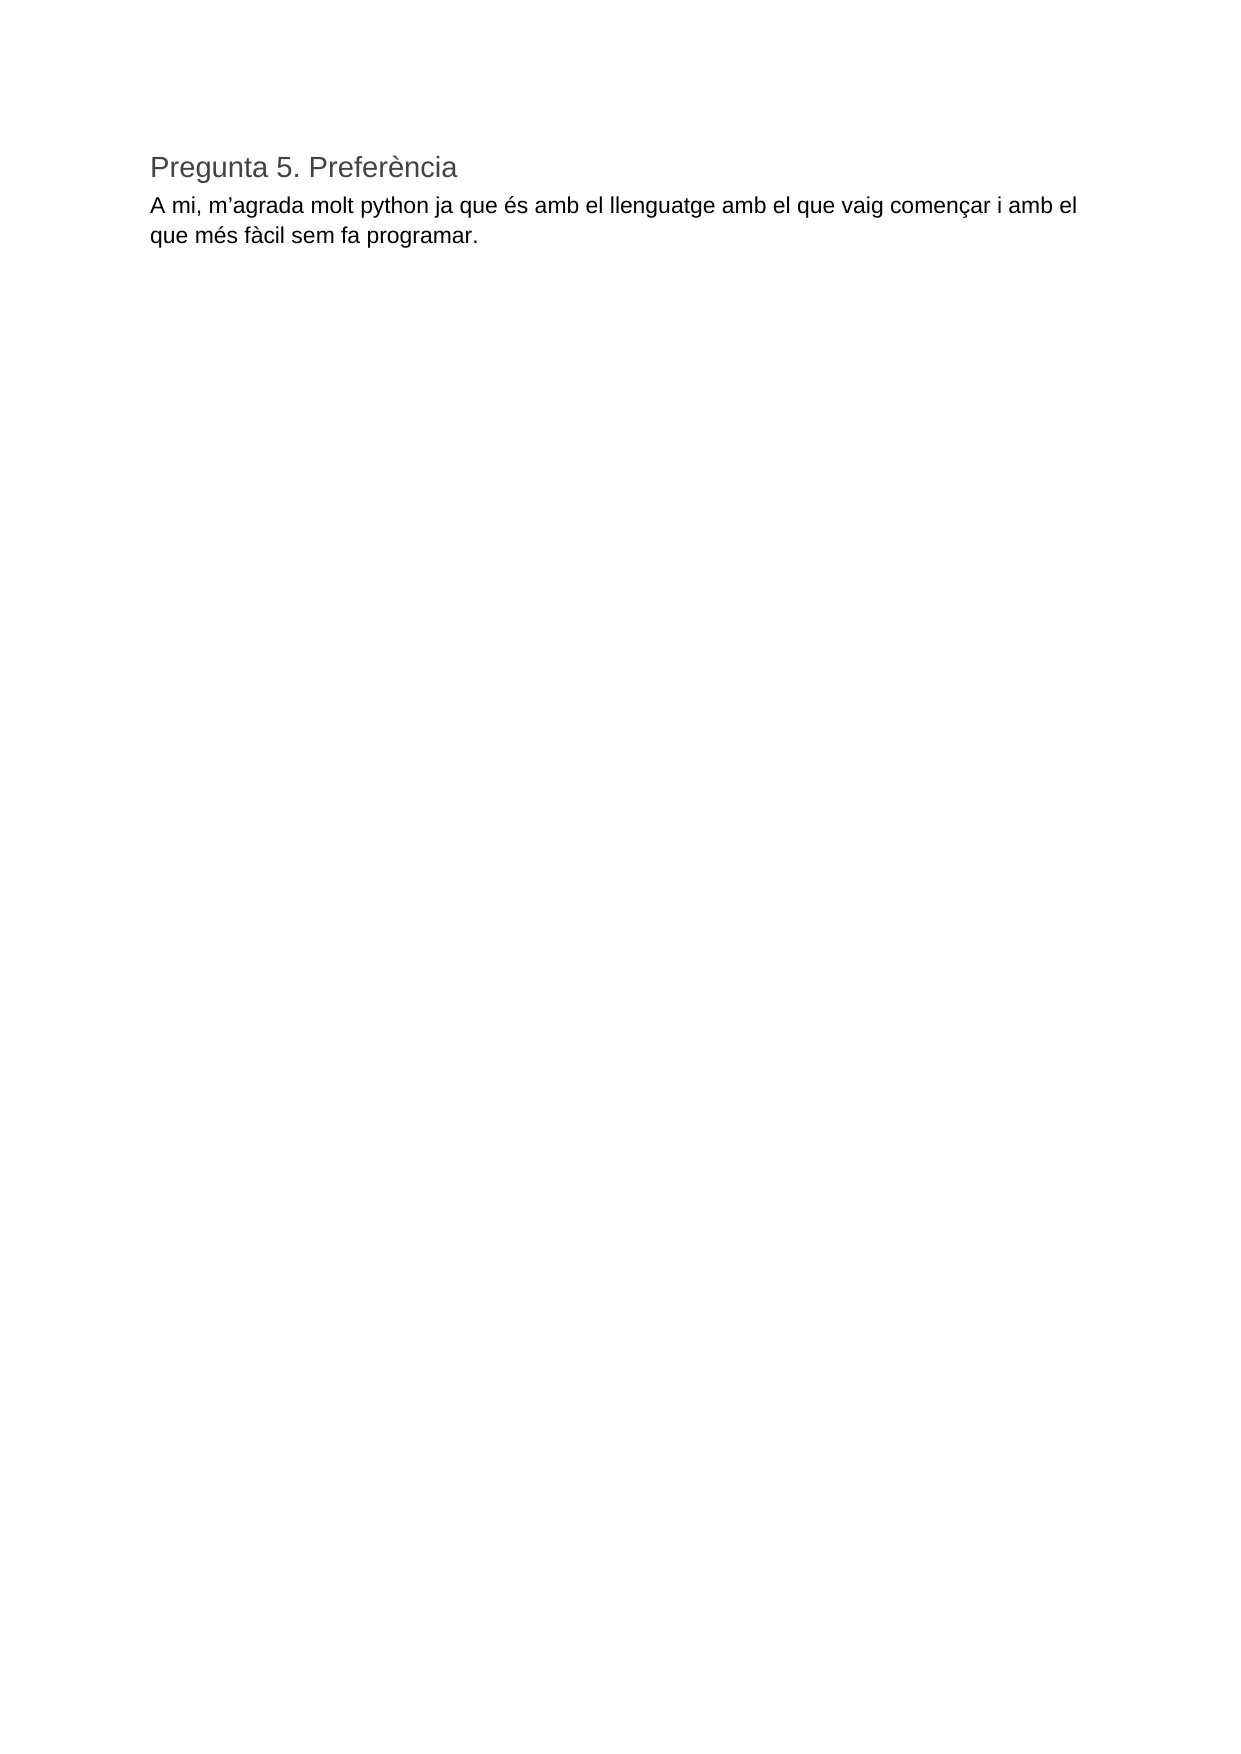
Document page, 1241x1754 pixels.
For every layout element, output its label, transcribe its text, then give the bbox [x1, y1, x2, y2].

text A mi, m’agrada molt python ja que és amb el llenguatge amb el que vaig començar i amb el que més fàcil sem fa programar. [150, 192, 1090, 248]
subtitle Pregunta 5. Preferència [150, 150, 1090, 183]
